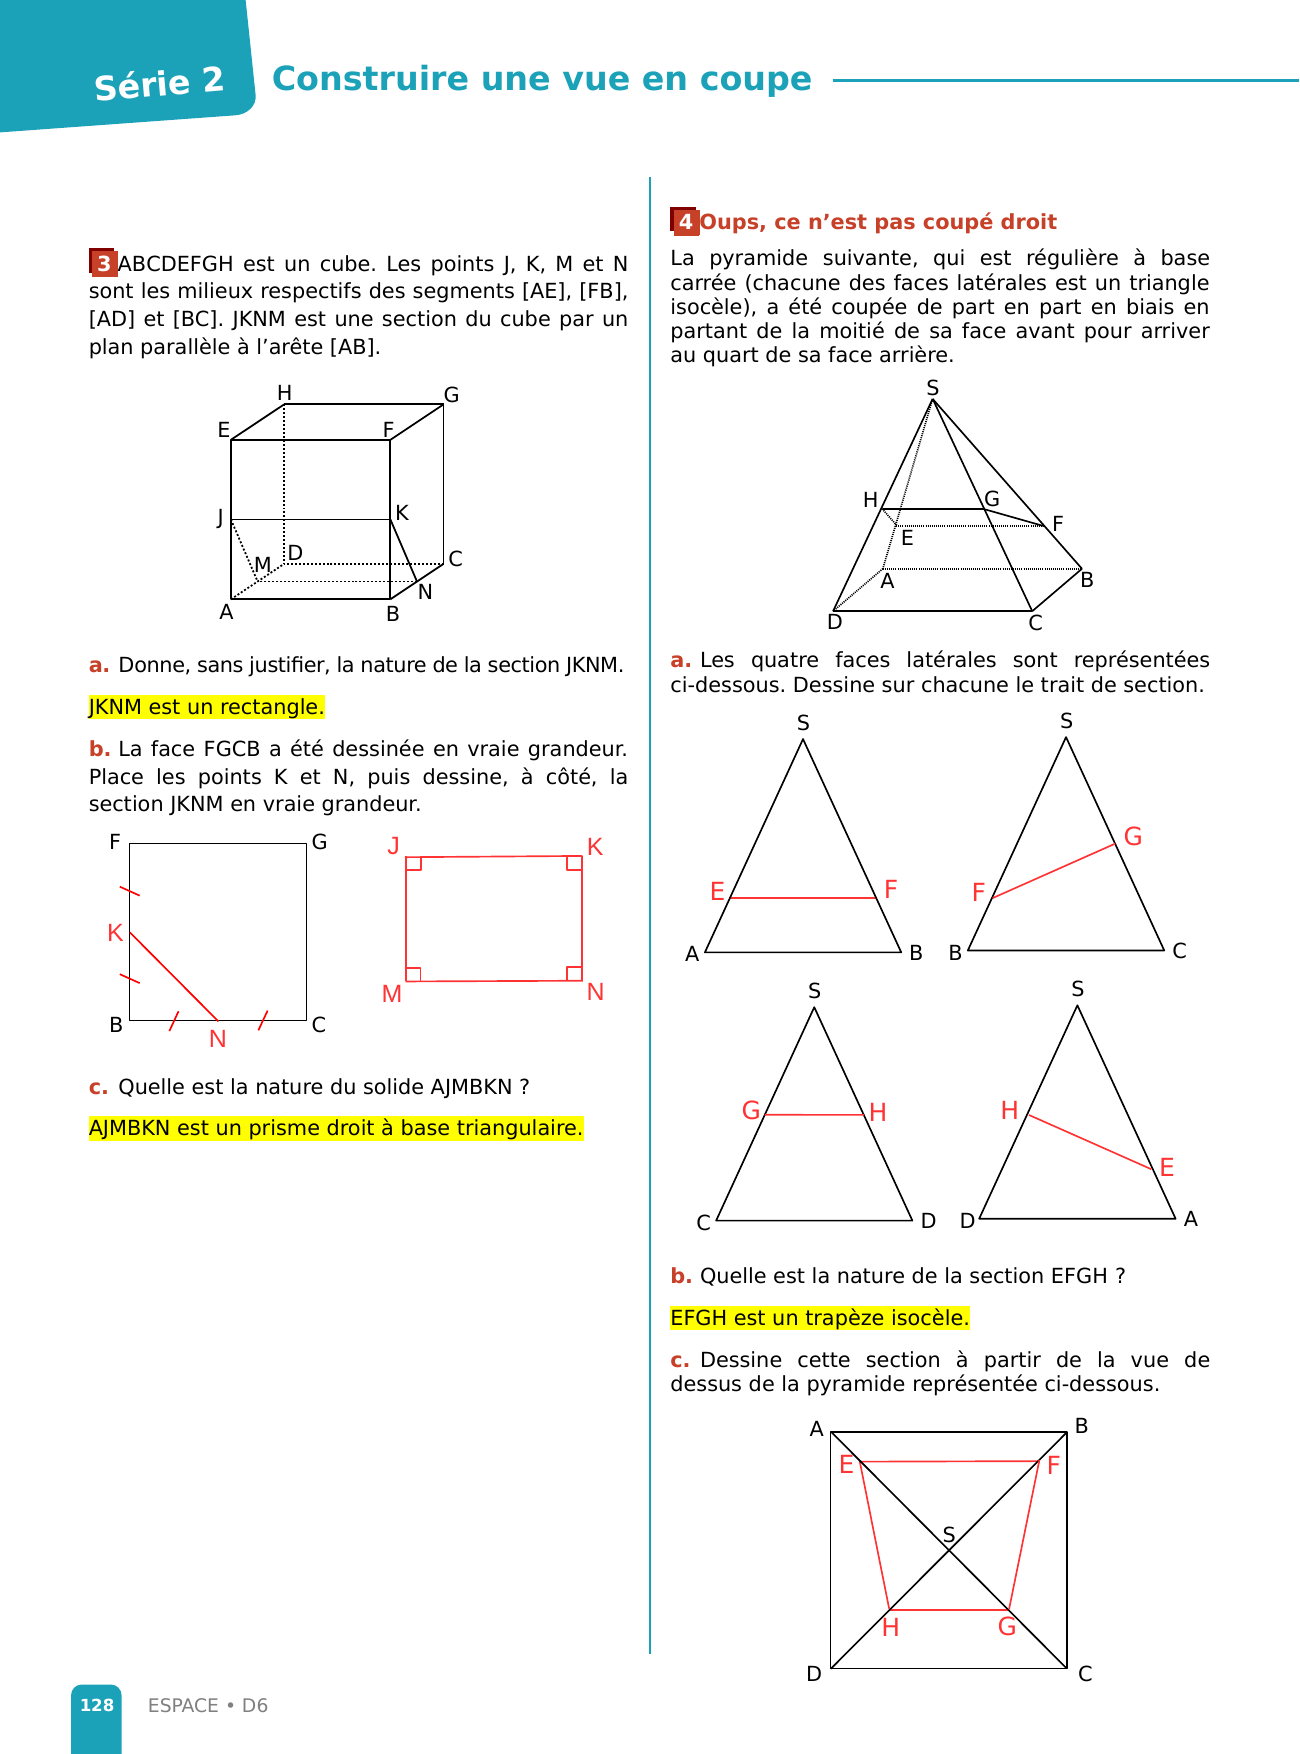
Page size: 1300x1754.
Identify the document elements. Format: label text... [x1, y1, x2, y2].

list Quelle est la nature de la section EFGH ? [670, 1264, 1211, 1289]
subtitle Oups, ce n’est pas coupé droit [696, 207, 1211, 235]
text AJMBKN est un prisme droit à base triangulaire. [88, 1099, 629, 1141]
list Les quatre faces latérales sont représentées ci‑dessous. Dessine sur chacune le trait de section. [670, 648, 1211, 697]
list EFGH est un trapèze isocèle. [670, 1289, 1211, 1330]
subtitle ABCDEFGH est un cube. Les points J, K, M et N sont les milieux respectifs des segments [AE], [FB], [AD] et [BC]. JKNM est une section du cube par un plan parallèle à l’arête [AB]. [88, 248, 629, 359]
text JKNM est un rectangle. [88, 678, 629, 719]
list La face FGCB a été dessinée en vraie grandeur. Place les points K et N, puis dessine, à côté, la section JKNM en vraie grandeur. [88, 737, 629, 817]
list Donne, sans justifier, la nature de la section JKNM. [88, 653, 629, 678]
text La pyramide suivante, qui est régulière à base carrée (chacune des faces latérales est un triangle isocèle), a été coupée de part en part en biais en partant de la moitié de sa face avant pour arriver au quart de sa face arrière. [670, 246, 1211, 368]
list Dessine cette section à partir de la vue de dessus de la pyramide représentée ci-dessous. [670, 1348, 1211, 1396]
subtitle Quelle est la nature du solide AJMBKN ? [88, 1075, 629, 1099]
